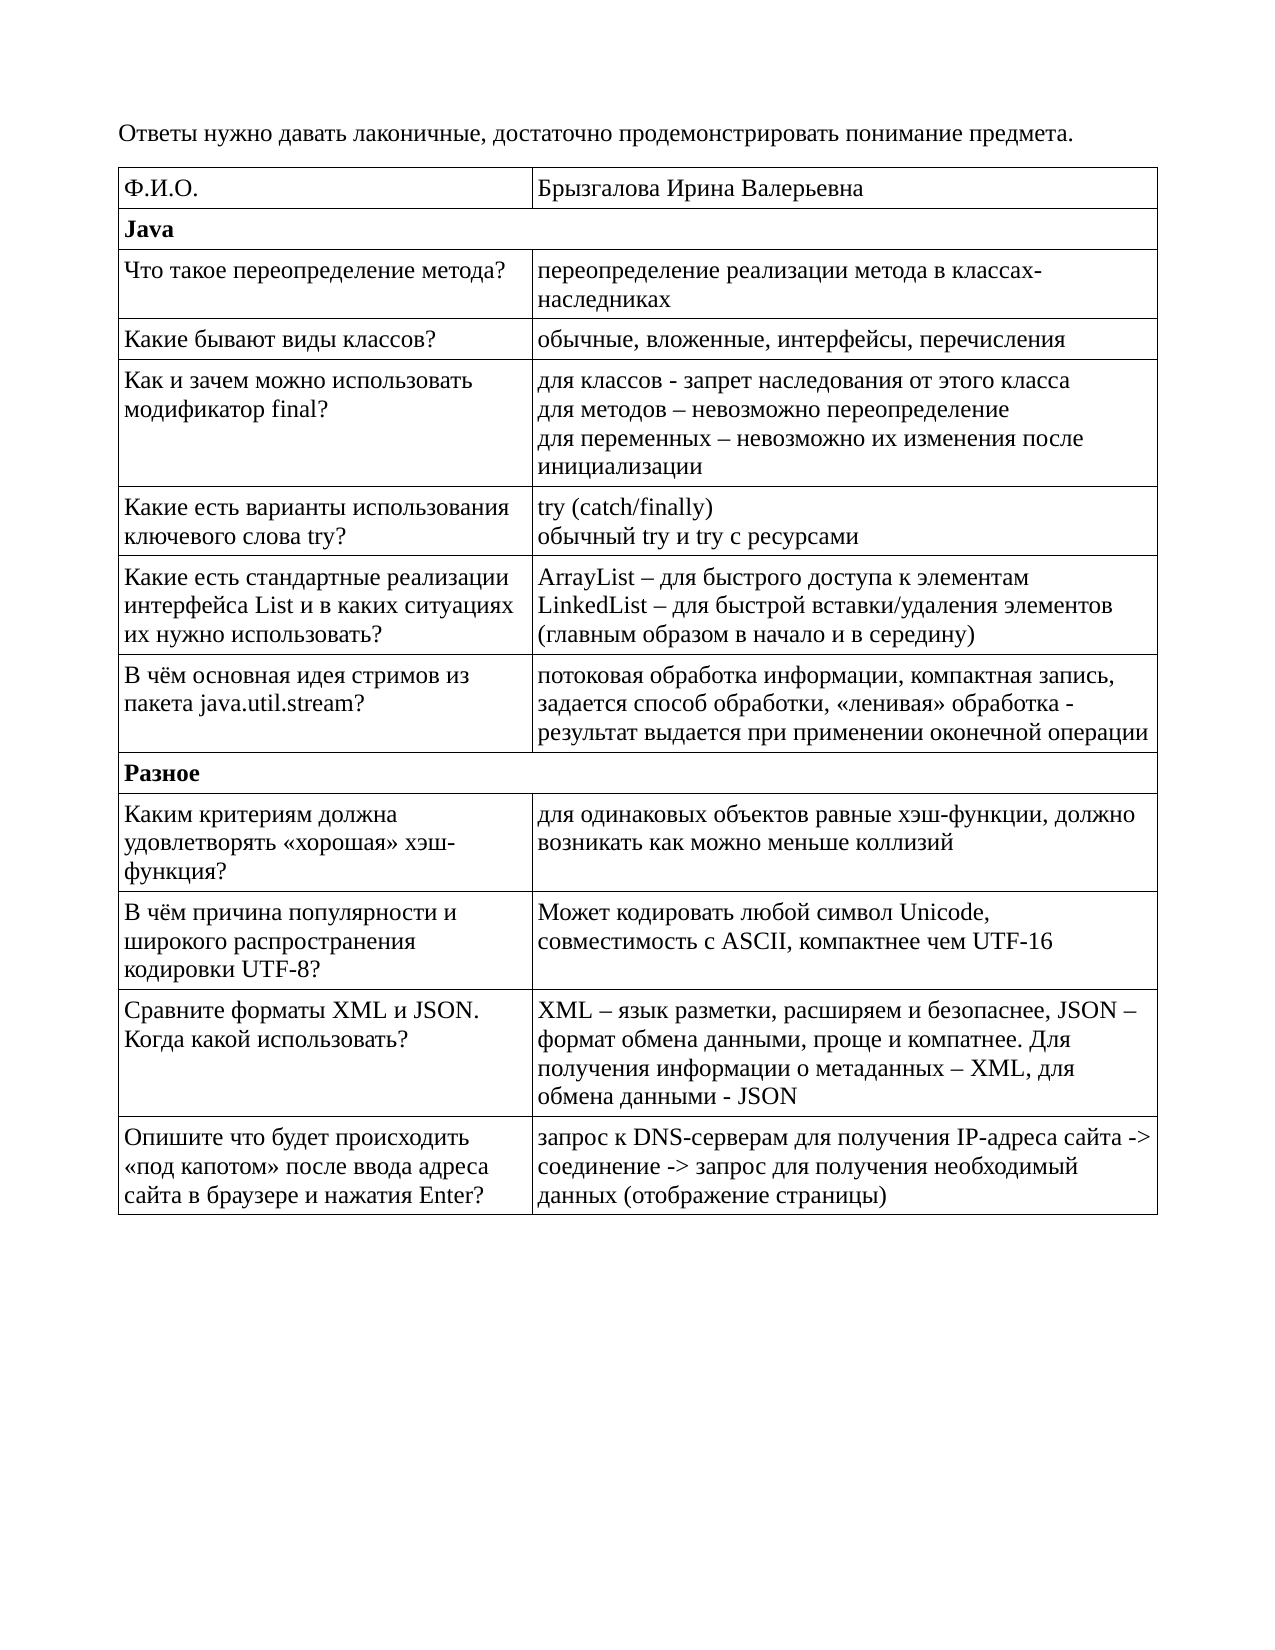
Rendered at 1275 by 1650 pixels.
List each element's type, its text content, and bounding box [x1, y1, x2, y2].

table_cell Что такое переопределение метода? [119, 250, 532, 318]
table_cell Какие бывают виды классов? [119, 319, 532, 359]
table_cell Сравните форматы XML и JSON. Когда какой использовать? [119, 990, 532, 1116]
table_header Брызгалова Ирина Валерьевна [533, 168, 1157, 208]
table_cell Java [119, 209, 1157, 249]
table_cell переопределение реализации метода в классах-наследниках [533, 250, 1157, 318]
table_cell Разное [119, 753, 1157, 792]
table_cell try (catch/finally) обычный try и try с ресурсами [533, 487, 1157, 555]
table_cell Может кодировать любой символ Unicode, совместимость с ASCII, компактнее чем UTF-16 [533, 892, 1157, 989]
table_cell запрос к DNS-серверам для получения IP-адреса сайта -> соединение -> запрос для получения необходимый данных (отображение страницы) [533, 1117, 1157, 1214]
table_cell ArrayList – для быстрого доступа к элементам LinkedList – для быстрой вставки/удаления элементов (главным образом в начало и в середину) [533, 556, 1157, 653]
table_cell обычные, вложенные, интерфейсы, перечисления [533, 319, 1157, 359]
table_cell Какие есть варианты использования ключевого слова try? [119, 487, 532, 555]
table_cell Опишите что будет происходить «под капотом» после ввода адреса сайта в браузере и нажатия Enter? [119, 1117, 532, 1214]
table_cell XML – язык разметки, расширяем и безопаснее, JSON – формат обмена данными, проще и компатнее. Для получения информации о метаданных – XML, для обмена данными - JSON [533, 990, 1157, 1116]
table_cell В чём причина популярности и широкого распространения кодировки UTF-8? [119, 892, 532, 989]
table_cell Каким критериям должна удовлетворять «хорошая» хэш-функция? [119, 794, 532, 891]
table_cell для одинаковых объектов равные хэш-функции, должно возникать как можно меньше коллизий [533, 794, 1157, 891]
table_cell Какие есть стандартные реализации интерфейса List и в каких ситуациях их нужно использовать? [119, 556, 532, 653]
table_cell для классов - запрет наследования от этого класса для методов – невозможно переопределение для переменных – невозможно их изменения после инициализации [533, 360, 1157, 486]
text Ответы нужно давать лаконичные, достаточно продемонстрировать понимание предмета. [118, 118, 1157, 147]
table_header Ф.И.О. [119, 168, 532, 208]
table_cell В чём основная идея стримов из пакета java.util.stream? [119, 655, 532, 752]
table_cell потоковая обработка информации, компактная запись, задается способ обработки, «ленивая» обработка - результат выдается при применении оконечной операции [533, 655, 1157, 752]
table_cell Как и зачем можно использовать модификатор final? [119, 360, 532, 486]
